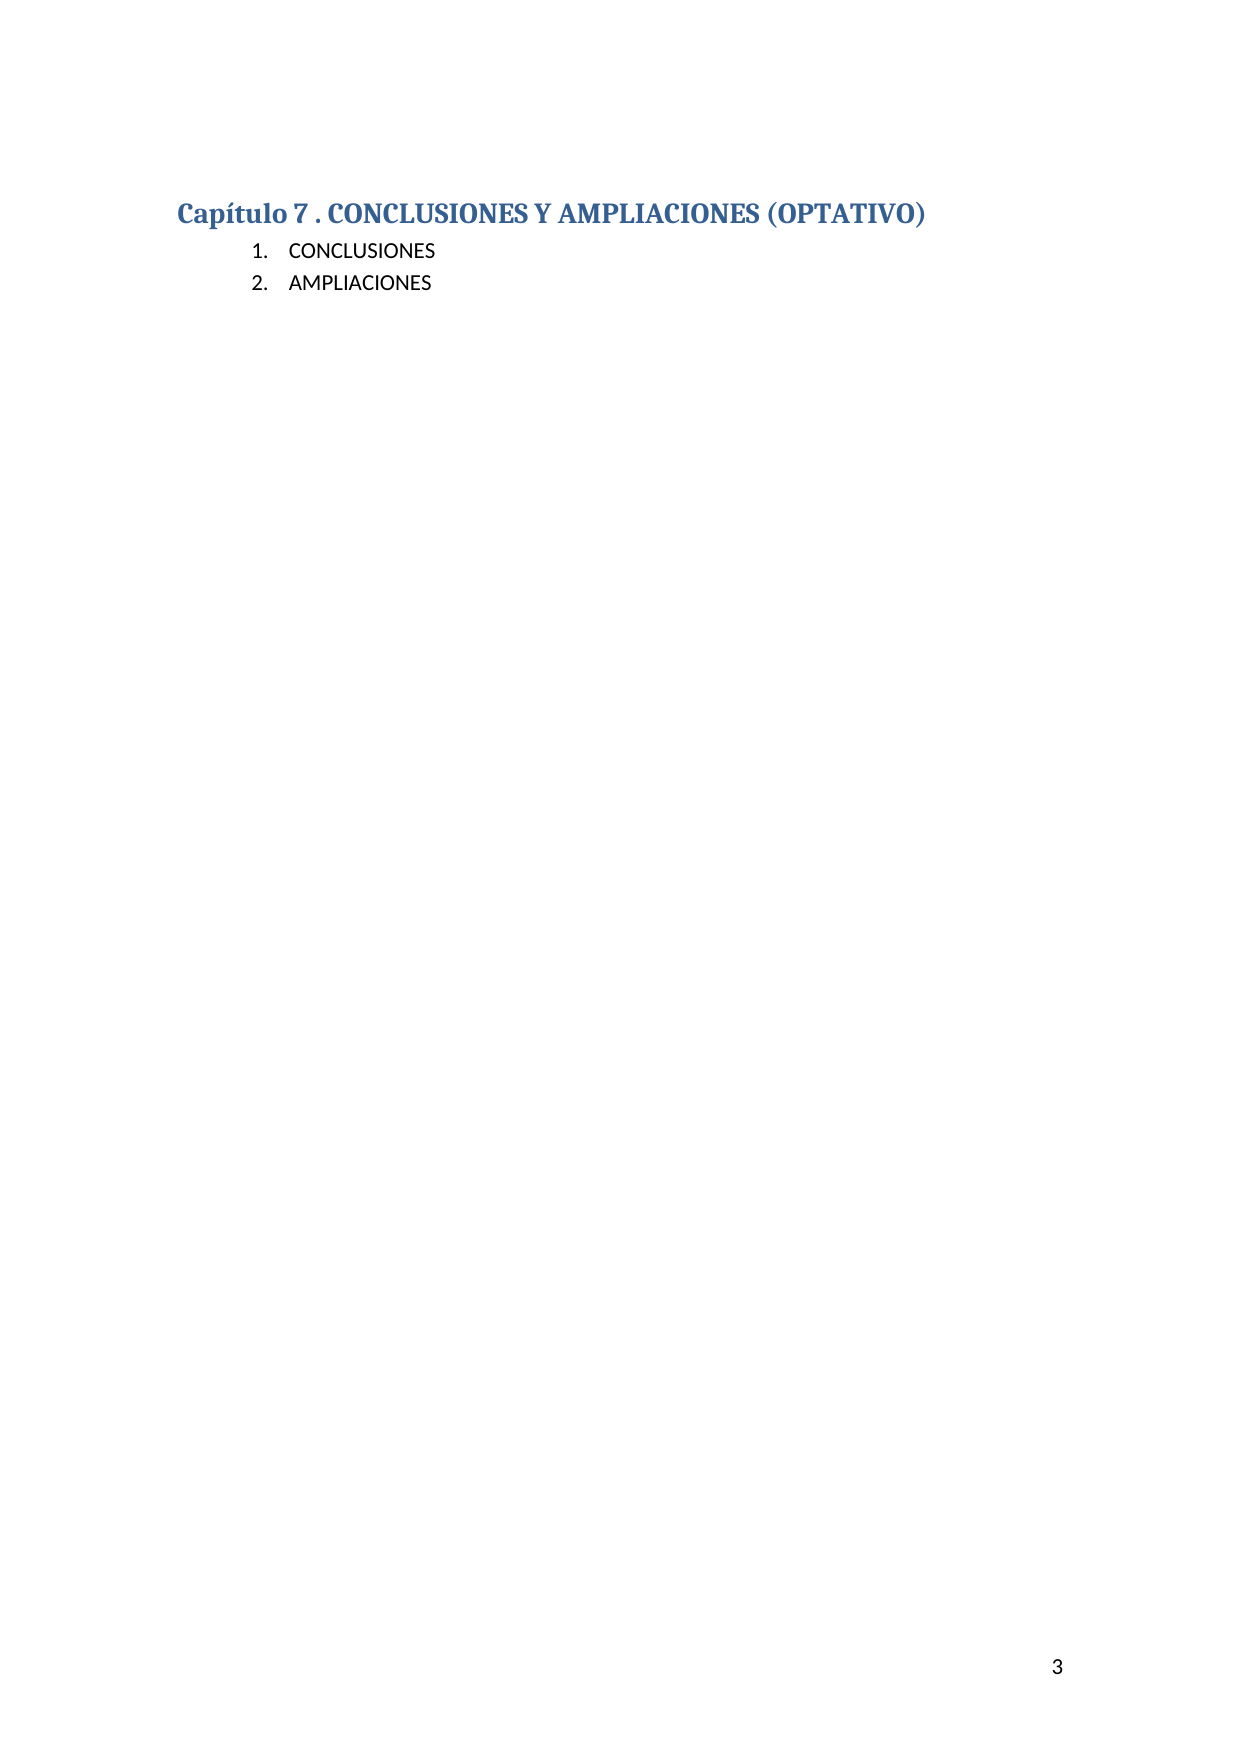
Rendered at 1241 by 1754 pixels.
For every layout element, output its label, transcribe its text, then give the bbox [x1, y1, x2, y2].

subtitle . CONCLUSIONES Y AMPLIACIONES (OPTATIVO) [177, 198, 1063, 231]
list CONCLUSIONES [251, 236, 1063, 264]
list AMPLIACIONES [251, 268, 1063, 296]
